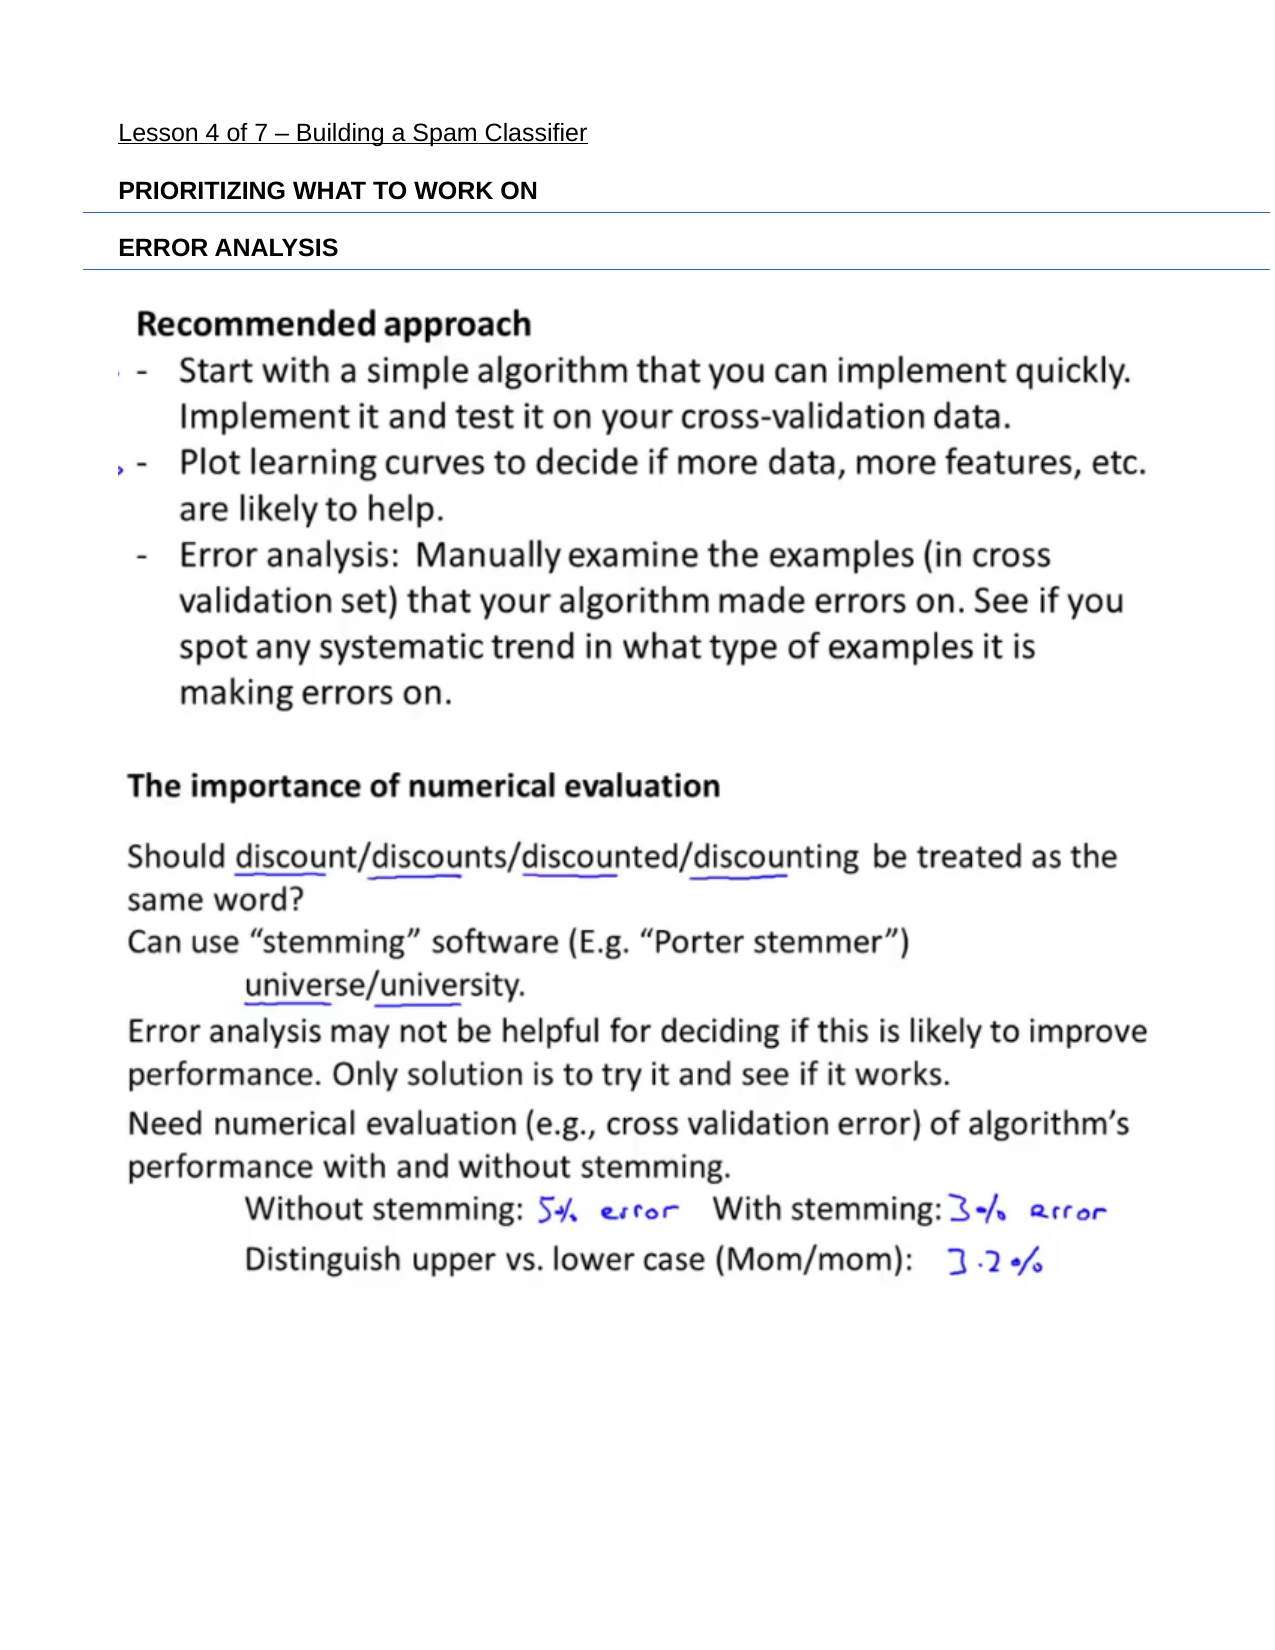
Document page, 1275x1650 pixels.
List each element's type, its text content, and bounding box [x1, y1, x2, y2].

text PRIORITIZING WHAT TO WORK ON [118, 176, 1157, 204]
picture [118, 765, 1157, 1300]
picture [118, 290, 1157, 737]
text ERROR ANALYSIS [118, 233, 1157, 262]
text Lesson 4 of 7 – Building a Spam Classifier [118, 118, 1157, 147]
